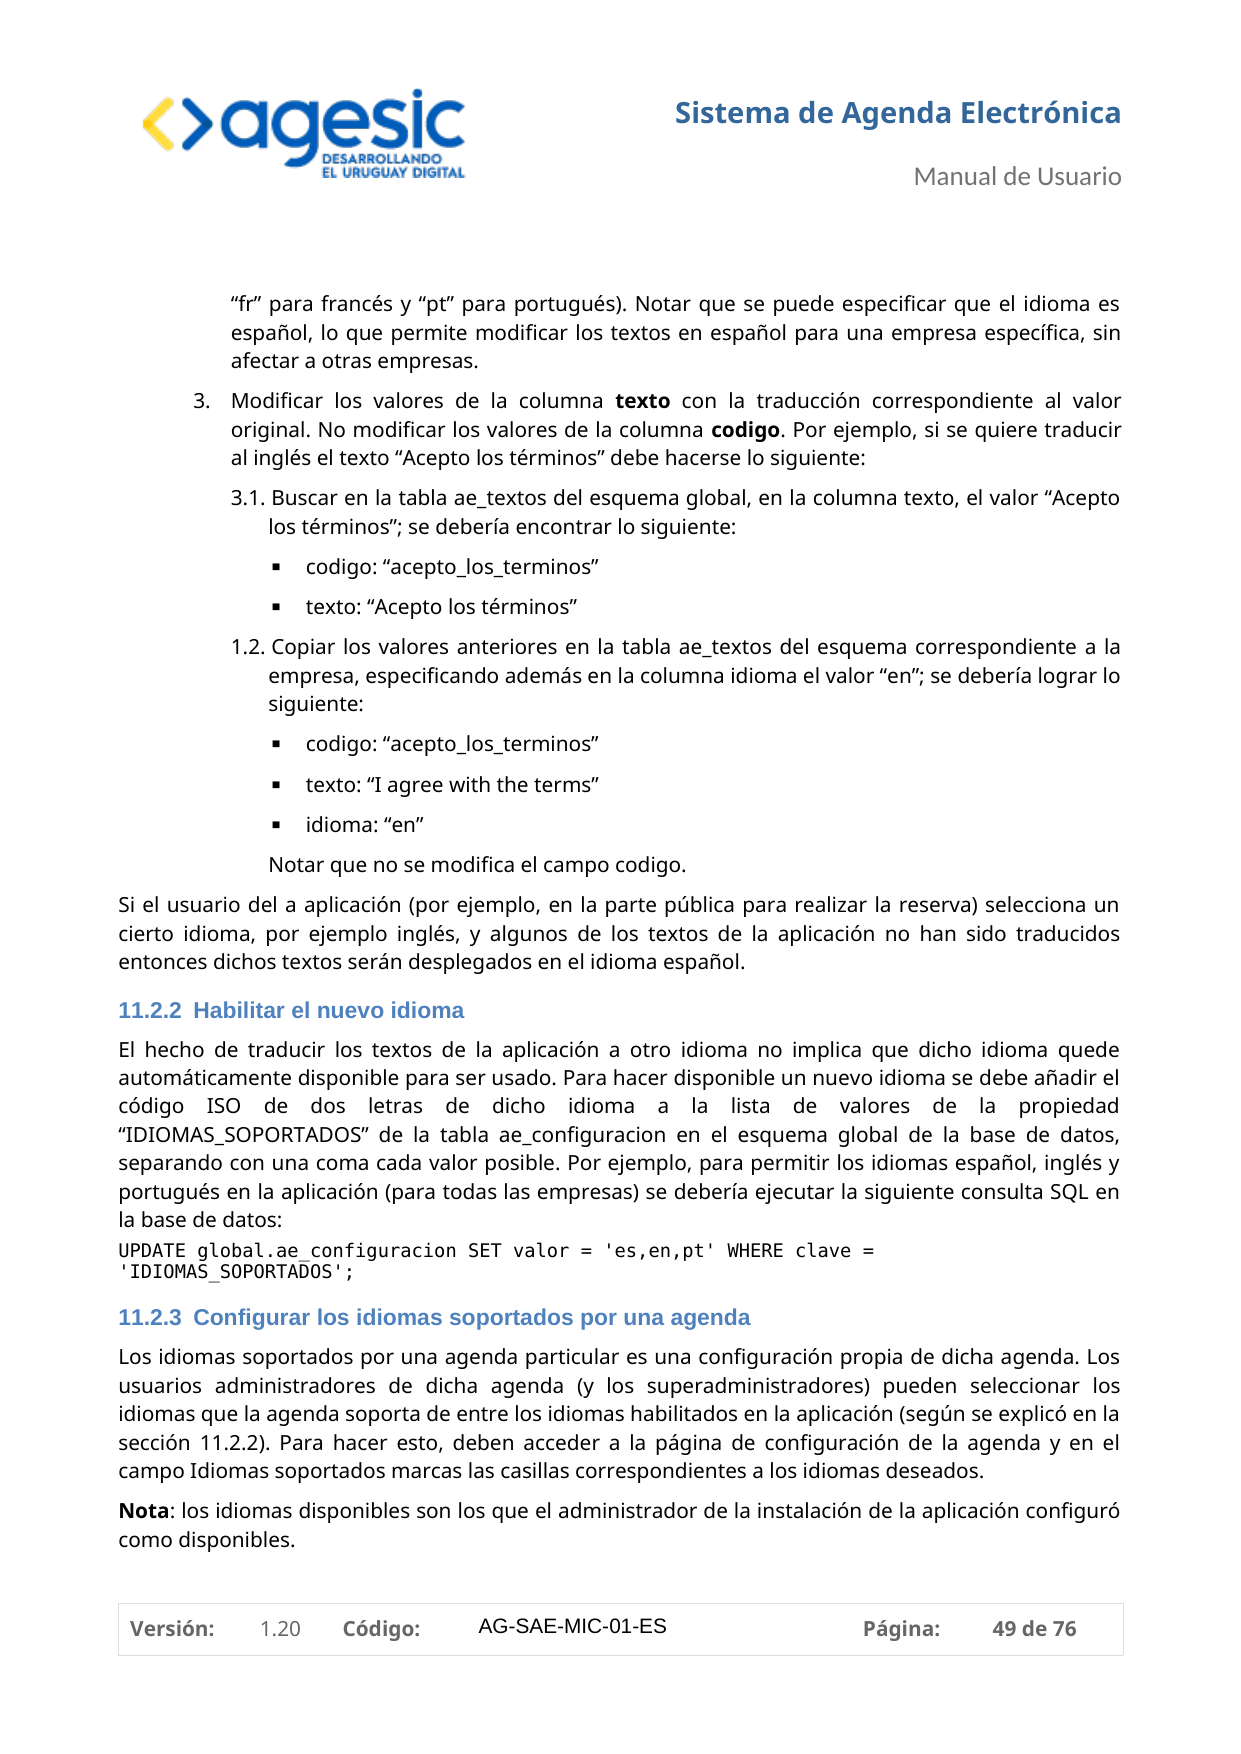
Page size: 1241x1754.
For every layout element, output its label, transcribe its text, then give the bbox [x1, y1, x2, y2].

text Los idiomas soportados por una agenda particular es una configuración propia de dicha agenda. Los usuarios administradores de dicha agenda (y los superadministradores) pueden seleccionar los idiomas que la agenda soporta de entre los idiomas habilitados en la aplicación (según se explicó en la sección 11.2.2). Para hacer esto, deben acceder a la página de configuración de la agenda y en el campo Idiomas soportados marcas las casillas correspondientes a los idiomas deseados. [118, 1342, 1122, 1484]
subtitle Configurar los idiomas soportados por una agenda [118, 1304, 1122, 1331]
list Notar que no se modifica el campo codigo. [231, 850, 1122, 879]
list texto: “Acepto los términos” [268, 592, 1122, 621]
subtitle Habilitar el nuevo idioma [118, 997, 1122, 1023]
list idioma: “en” [268, 810, 1122, 838]
text Si el usuario del a aplicación (por ejemplo, en la parte pública para realizar la reserva) selecciona un cierto idioma, por ejemplo inglés, y algunos de los textos de la aplicación no han sido traducidos entonces dichos textos serán desplegados en el idioma español. [118, 890, 1122, 976]
picture [142, 88, 466, 178]
list Copiar los valores anteriores en la tabla ae_textos del esquema correspondiente a la empresa, especificando además en la columna idioma el valor “en”; se debería lograr lo siguiente: [231, 632, 1122, 718]
text Nota: los idiomas disponibles son los que el administrador de la instalación de la aplicación configuró como disponibles. [118, 1496, 1122, 1553]
text El hecho de traducir los textos de la aplicación a otro idioma no implica que dicho idioma quede automáticamente disponible para ser usado. Para hacer disponible un nuevo idioma se debe añadir el código ISO de dos letras de dicho idioma a la lista de valores de la propiedad “IDIOMAS_SOPORTADOS” de la tabla ae_configuracion en el esquema global de la base de datos, separando con una coma cada valor posible. Por ejemplo, para permitir los idiomas español, inglés y portugués en la aplicación (para todas las empresas) se debería ejecutar la siguiente consulta SQL en la base de datos: [118, 1035, 1122, 1234]
list “fr” para francés y “pt” para portugués). Notar que se puede especificar que el idioma es español, lo que permite modificar los textos en español para una empresa específica, sin afectar a otras empresas. [193, 289, 1122, 374]
list Buscar en la tabla ae_textos del esquema global, en la columna texto, el valor “Acepto los términos”; se debería encontrar lo siguiente: [231, 483, 1122, 540]
list codigo: “acepto_los_terminos” [268, 552, 1122, 581]
list codigo: “acepto_los_terminos” [268, 729, 1122, 758]
list texto: “I agree with the terms” [268, 770, 1122, 798]
text UPDATE global.ae_configuracion SET valor = 'es,en,pt' WHERE clave = 'IDIOMAS_SOPORTADOS'; [118, 1240, 1122, 1283]
list Modificar los valores de la columna texto con la traducción correspondiente al valor original. No modificar los valores de la columna codigo. Por ejemplo, si se quiere traducir al inglés el texto “Acepto los términos” debe hacerse lo siguiente: [193, 386, 1122, 472]
